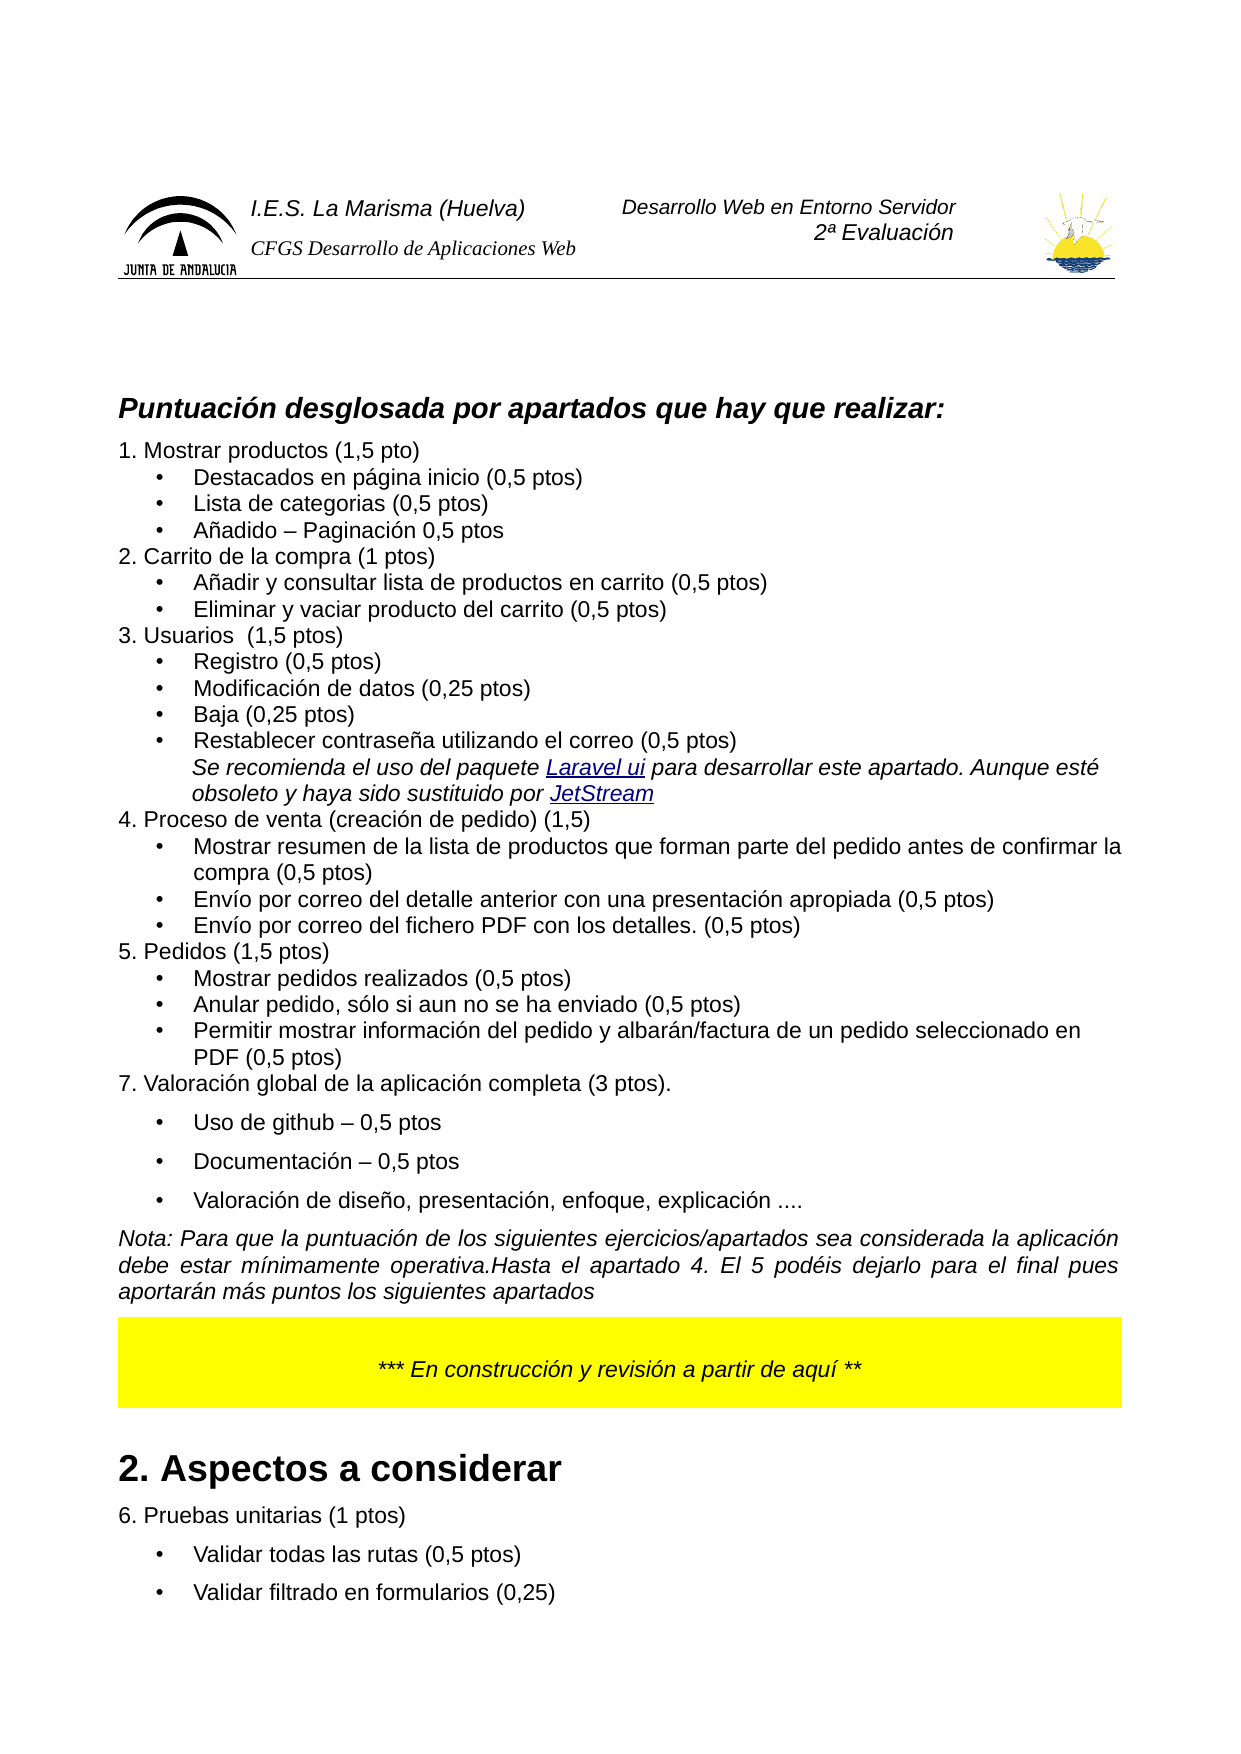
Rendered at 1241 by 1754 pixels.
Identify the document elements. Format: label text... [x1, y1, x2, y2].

text 2. Carrito de la compra (1 ptos) [118, 543, 1122, 569]
list Validar filtrado en formularios (0,25) [156, 1579, 1122, 1606]
list Validar todas las rutas (0,5 ptos) [156, 1541, 1122, 1567]
text *** En construcción y revisión a partir de aquí ** [118, 1356, 1122, 1408]
text Nota: Para que la puntuación de los siguientes ejercicios/apartados sea considerada la aplicación debe estar mínimamente operativa.Hasta el apartado 4. El 5 podéis dejarlo para el final pues aportarán más puntos los siguientes apartados [118, 1225, 1122, 1304]
list Destacados en página inicio (0,5 ptos) [156, 464, 1122, 490]
list Permitir mostrar información del pedido y albarán/factura de un pedido seleccionado en PDF (0,5 ptos) [156, 1017, 1122, 1070]
list Documentación – 0,5 ptos [156, 1148, 1122, 1174]
text 1. Mostrar productos (1,5 pto) [118, 437, 1122, 464]
list Lista de categorias (0,5 ptos) [156, 490, 1122, 517]
list Mostrar pedidos realizados (0,5 ptos) [156, 964, 1122, 991]
text 3. Usuarios (1,5 ptos) [118, 622, 1122, 648]
list Uso de github – 0,5 ptos [156, 1109, 1122, 1135]
list Mostrar resumen de la lista de productos que forman parte del pedido antes de confirmar la compra (0,5 ptos) [156, 833, 1122, 886]
picture [1043, 192, 1114, 276]
list Envío por correo del fichero PDF con los detalles. (0,5 ptos) [156, 912, 1122, 938]
list Modificación de datos (0,25 ptos) [156, 675, 1122, 701]
text 6. Pruebas unitarias (1 ptos) [118, 1502, 1122, 1528]
text 5. Pedidos (1,5 ptos) [118, 938, 1122, 964]
list Baja (0,25 ptos) [156, 701, 1122, 727]
list Envío por correo del detalle anterior con una presentación apropiada (0,5 ptos) [156, 886, 1122, 912]
text Se recomienda el uso del paquete Laravel ui para desarrollar este apartado. Aunque esté obsoleto y haya sido sustituido por JetStream [192, 754, 1122, 806]
list Añadir y consultar lista de productos en carrito (0,5 ptos) [156, 569, 1122, 596]
list Valoración de diseño, presentación, enfoque, explicación .... [156, 1187, 1122, 1213]
list Eliminar y vaciar producto del carrito (0,5 ptos) [156, 596, 1122, 622]
text 7. Valoración global de la aplicación completa (3 ptos). [118, 1070, 1122, 1096]
subtitle Puntuación desglosada por apartados que hay que realizar: [118, 391, 1122, 425]
list Restablecer contraseña utilizando el correo (0,5 ptos) [156, 727, 1122, 754]
list Registro (0,5 ptos) [156, 648, 1122, 675]
list Anular pedido, sólo si aun no se ha enviado (0,5 ptos) [156, 991, 1122, 1017]
subtitle 2. Aspectos a considerar [118, 1446, 1122, 1489]
text 4. Proceso de venta (creación de pedido) (1,5) [118, 806, 1122, 833]
list Añadido – Paginación 0,5 ptos [156, 517, 1122, 543]
